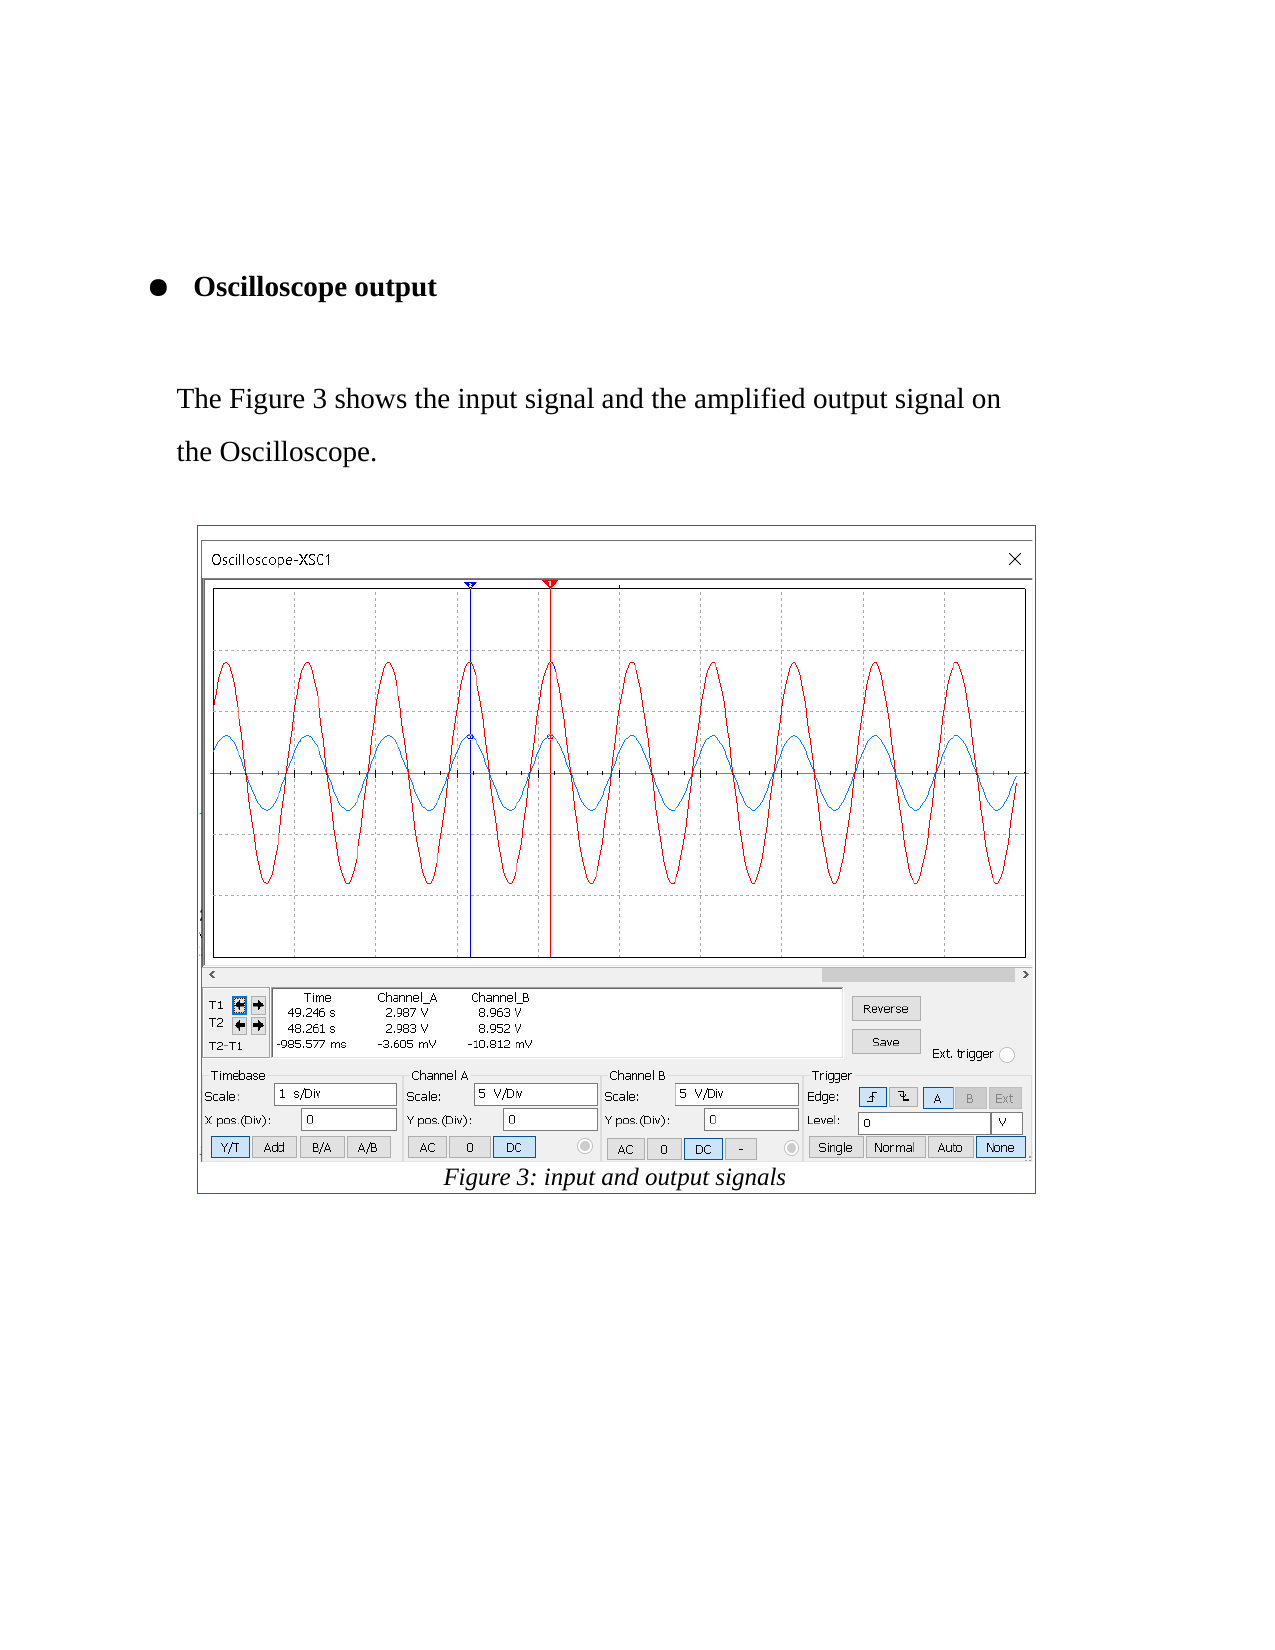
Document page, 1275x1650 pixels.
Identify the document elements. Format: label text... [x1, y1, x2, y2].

picture [199, 540, 1033, 1162]
text the Oscilloscope. [103, 434, 1157, 468]
list Oscilloscope output [118, 269, 1157, 303]
text The Figure 3 shows the input signal and the amplified output signal on [103, 377, 1157, 415]
text Figure 3: input and output signals [199, 1162, 1032, 1191]
